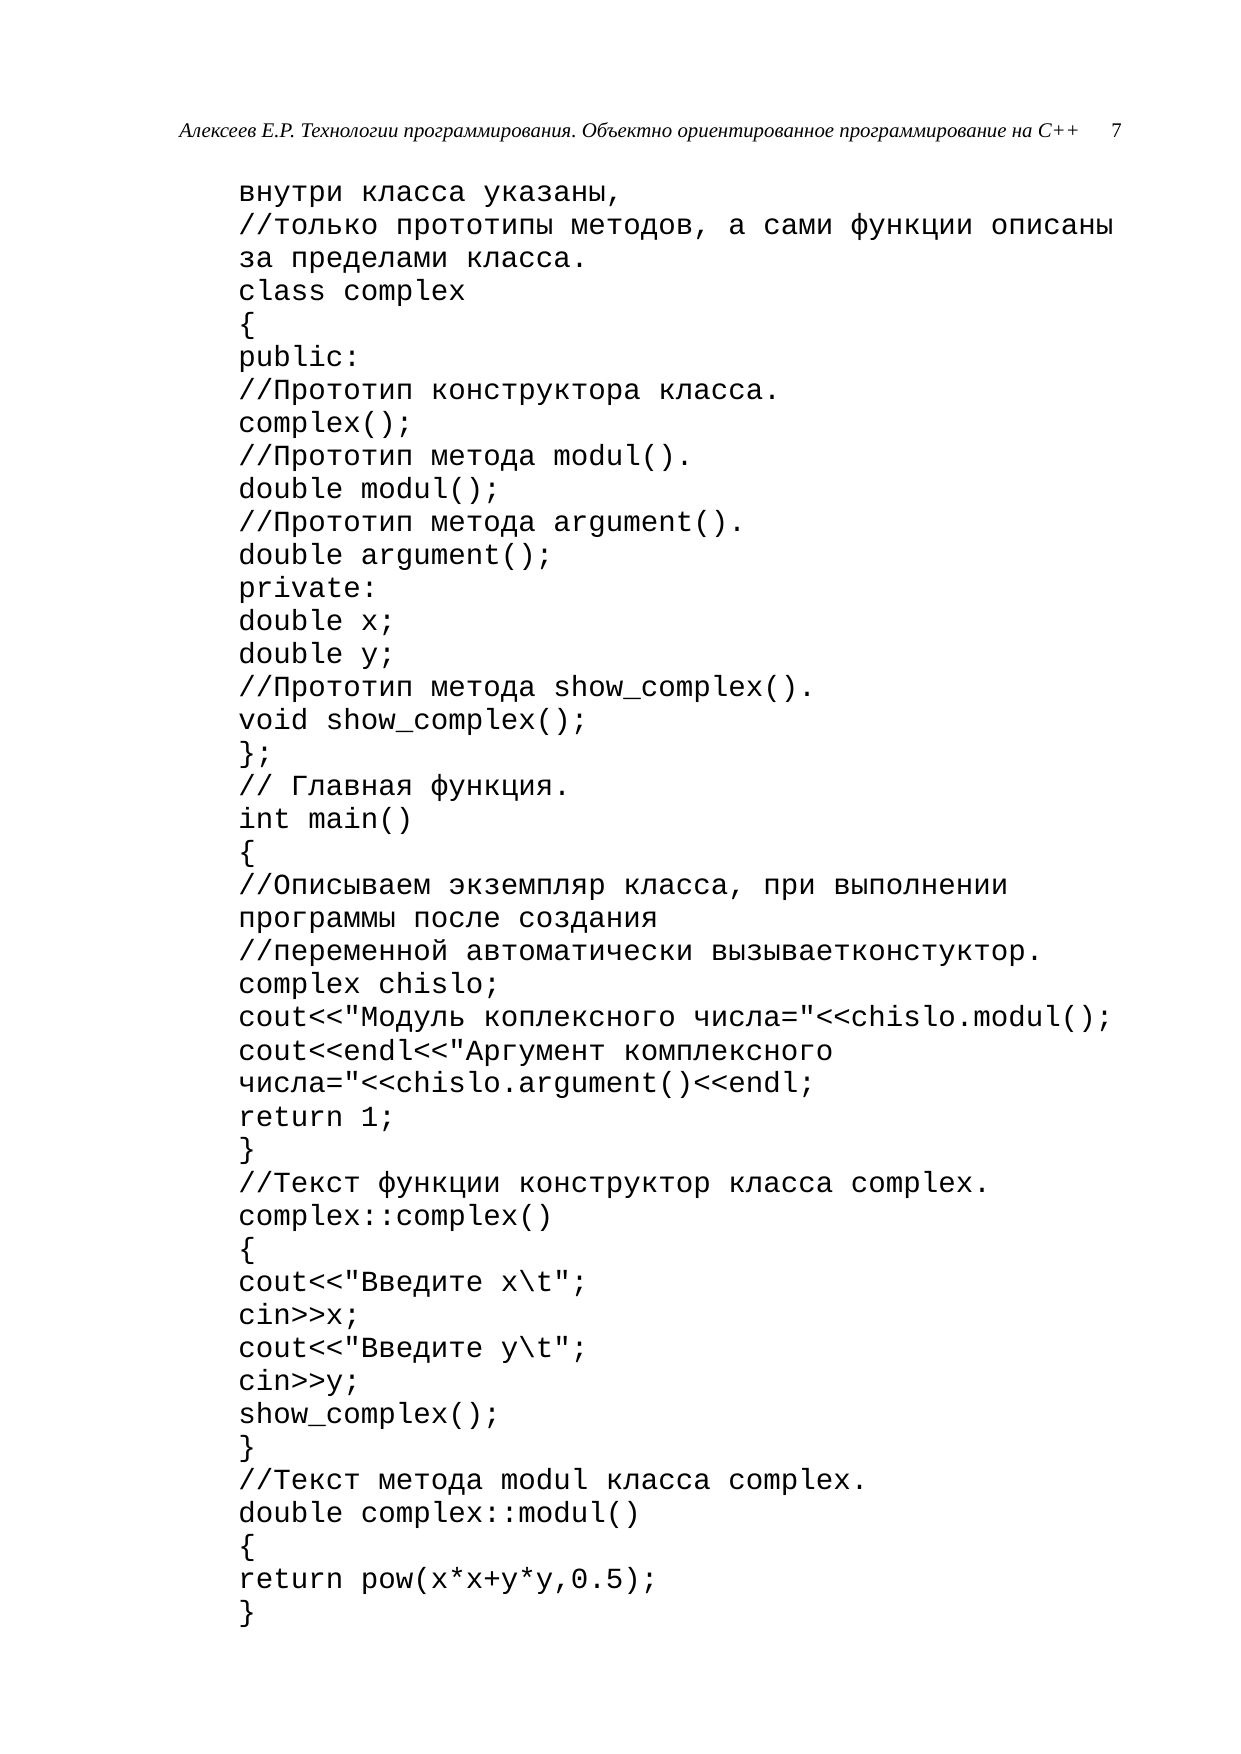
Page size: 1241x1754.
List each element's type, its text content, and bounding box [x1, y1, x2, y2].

text cout<<"Введите x\t"; [238, 1267, 1121, 1300]
text private: [238, 573, 1121, 606]
text public: [238, 342, 1121, 375]
text } [238, 1597, 1121, 1630]
text cin>>y; [238, 1366, 1121, 1399]
text // Главная функция. [238, 771, 1121, 804]
text void show_complex(); [238, 705, 1121, 738]
text double y; [238, 639, 1121, 672]
text int main() [238, 804, 1121, 837]
text //Текст функции конструктор класса complex. [238, 1168, 1121, 1201]
text } [238, 1432, 1121, 1465]
text double x; [238, 606, 1121, 639]
text //только прототипы методов, а сами функции описаны за пределами класса. [238, 210, 1121, 276]
text complex(); [238, 408, 1121, 441]
text //Прототип метода show_complex(). [238, 672, 1121, 705]
text double argument(); [238, 540, 1121, 573]
text } [238, 1135, 1121, 1168]
text return pow(x*x+y*y,0.5); [238, 1564, 1121, 1597]
text cout<<"Введите y\t"; [238, 1333, 1121, 1366]
text //Прототип метода argument(). [238, 507, 1121, 540]
text //Описываем экземпляр класса, при выполнении программы после создания [238, 871, 1121, 937]
text class complex [238, 276, 1121, 309]
text complex chislo; [238, 969, 1121, 1003]
text double complex::modul() [238, 1498, 1121, 1531]
text { [238, 309, 1121, 342]
text complex::complex() [238, 1201, 1121, 1234]
text внутри класса указаны, [238, 177, 1121, 210]
text { [238, 1234, 1121, 1267]
text cin>>x; [238, 1300, 1121, 1333]
text }; [238, 738, 1121, 771]
text double modul(); [238, 474, 1121, 507]
text cout<<"Модуль коплексного числа="<<chislo.modul(); [238, 1003, 1121, 1036]
text show_complex(); [238, 1399, 1121, 1432]
text //Прототип конструктора класса. [238, 375, 1121, 408]
text //переменной автоматически вызываетконстуктор. [238, 937, 1121, 969]
text { [238, 837, 1121, 871]
text return 1; [238, 1102, 1121, 1135]
text //Прототип метода modul(). [238, 441, 1121, 474]
text cout<<endl<<"Аргумент комплексного числа="<<chislo.argument()<<endl; [238, 1036, 1121, 1102]
text //Текст метода modul класса complex. [238, 1465, 1121, 1498]
text { [238, 1531, 1121, 1564]
